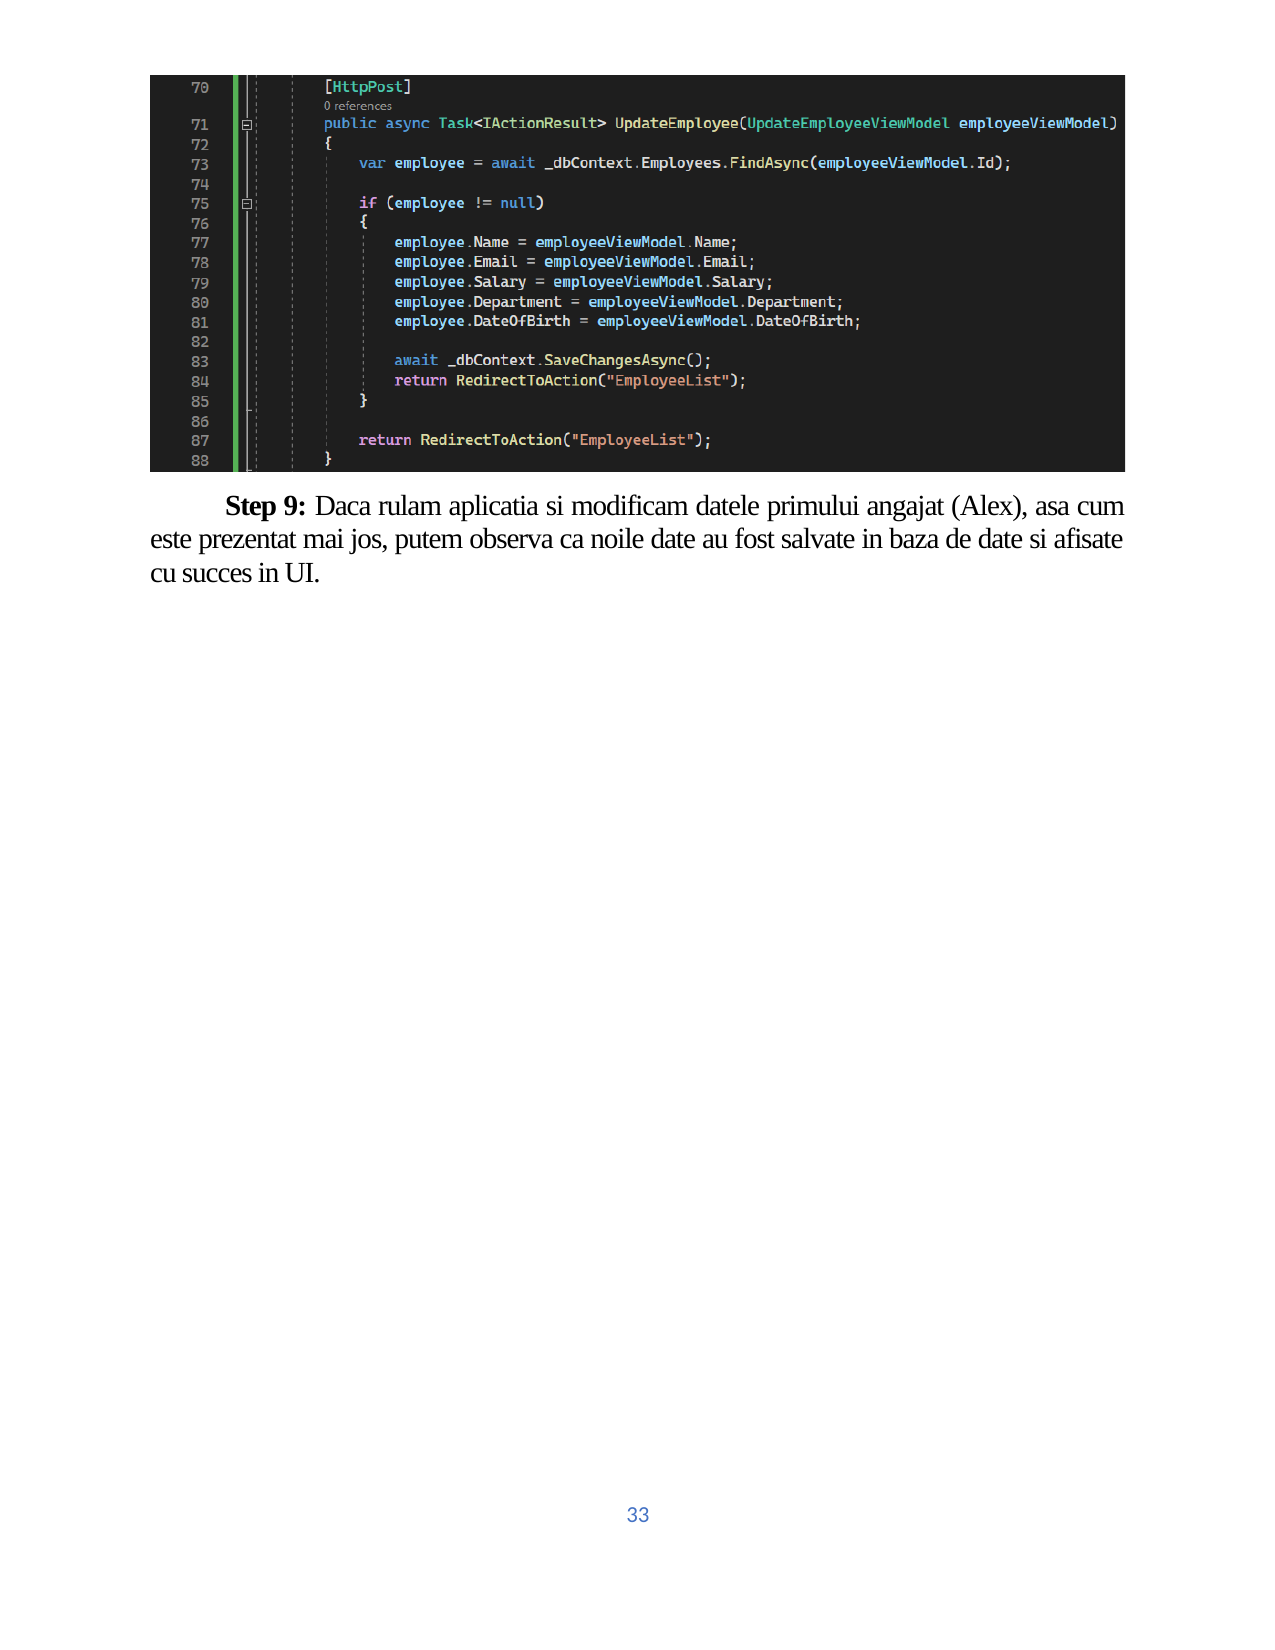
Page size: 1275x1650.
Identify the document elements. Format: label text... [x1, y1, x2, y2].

text Step 9: Daca rulam aplicatia si modificam datele primului angajat (Alex), asa cum este prezentat mai jos, putem observa ca noile date au fost salvate in baza de date si afisate cu succes in UI. [150, 488, 1125, 589]
